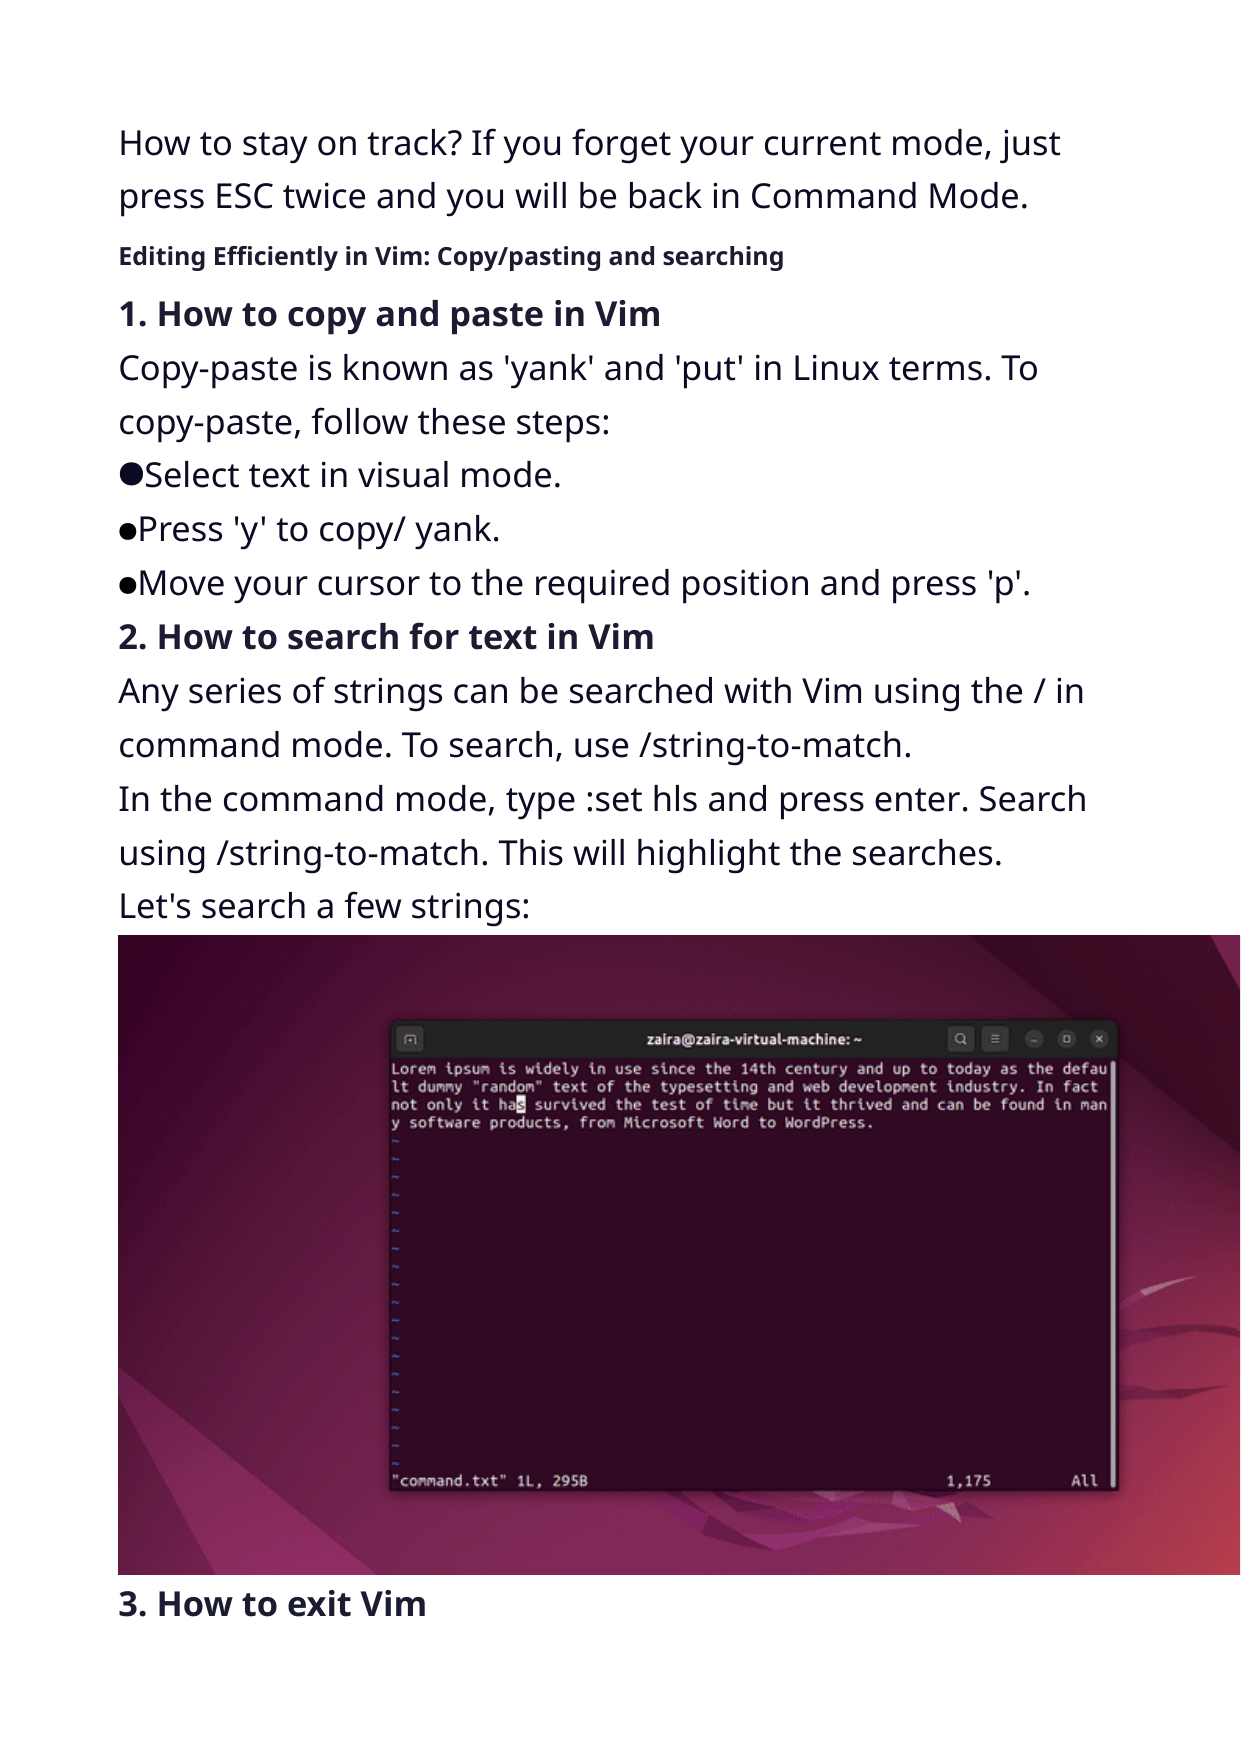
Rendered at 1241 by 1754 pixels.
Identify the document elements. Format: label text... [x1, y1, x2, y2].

list Press 'y' to copy/ yank. [118, 505, 1122, 552]
text How to stay on track? If you forget your current mode, just press ESC twice and you will be back in Command Mode. [118, 118, 1122, 219]
text 3. How to exit Vim [118, 1579, 1122, 1626]
list Select text in visual mode. [118, 451, 1122, 498]
text Copy-paste is known as 'yank' and 'put' in Linux terms. To copy-paste, follow these steps: [118, 343, 1122, 444]
text Let's search a few strings: [118, 882, 1122, 929]
text 2. How to search for text in Vim [118, 613, 1122, 659]
text In the command mode, type :set hls and press enter. Search using /string-to-match. This will highlight the searches. [118, 774, 1122, 875]
list Move your cursor to the required position and press 'p'. [118, 559, 1122, 606]
text 1. How to copy and paste in Vim [118, 289, 1122, 336]
subtitle Editing Efficiently in Vim: Copy/pasting and searching [118, 238, 1122, 272]
text Any series of strings can be searched with Vim using the / in command mode. To search, use /string-to-match. [118, 667, 1122, 767]
picture [118, 935, 1241, 1575]
